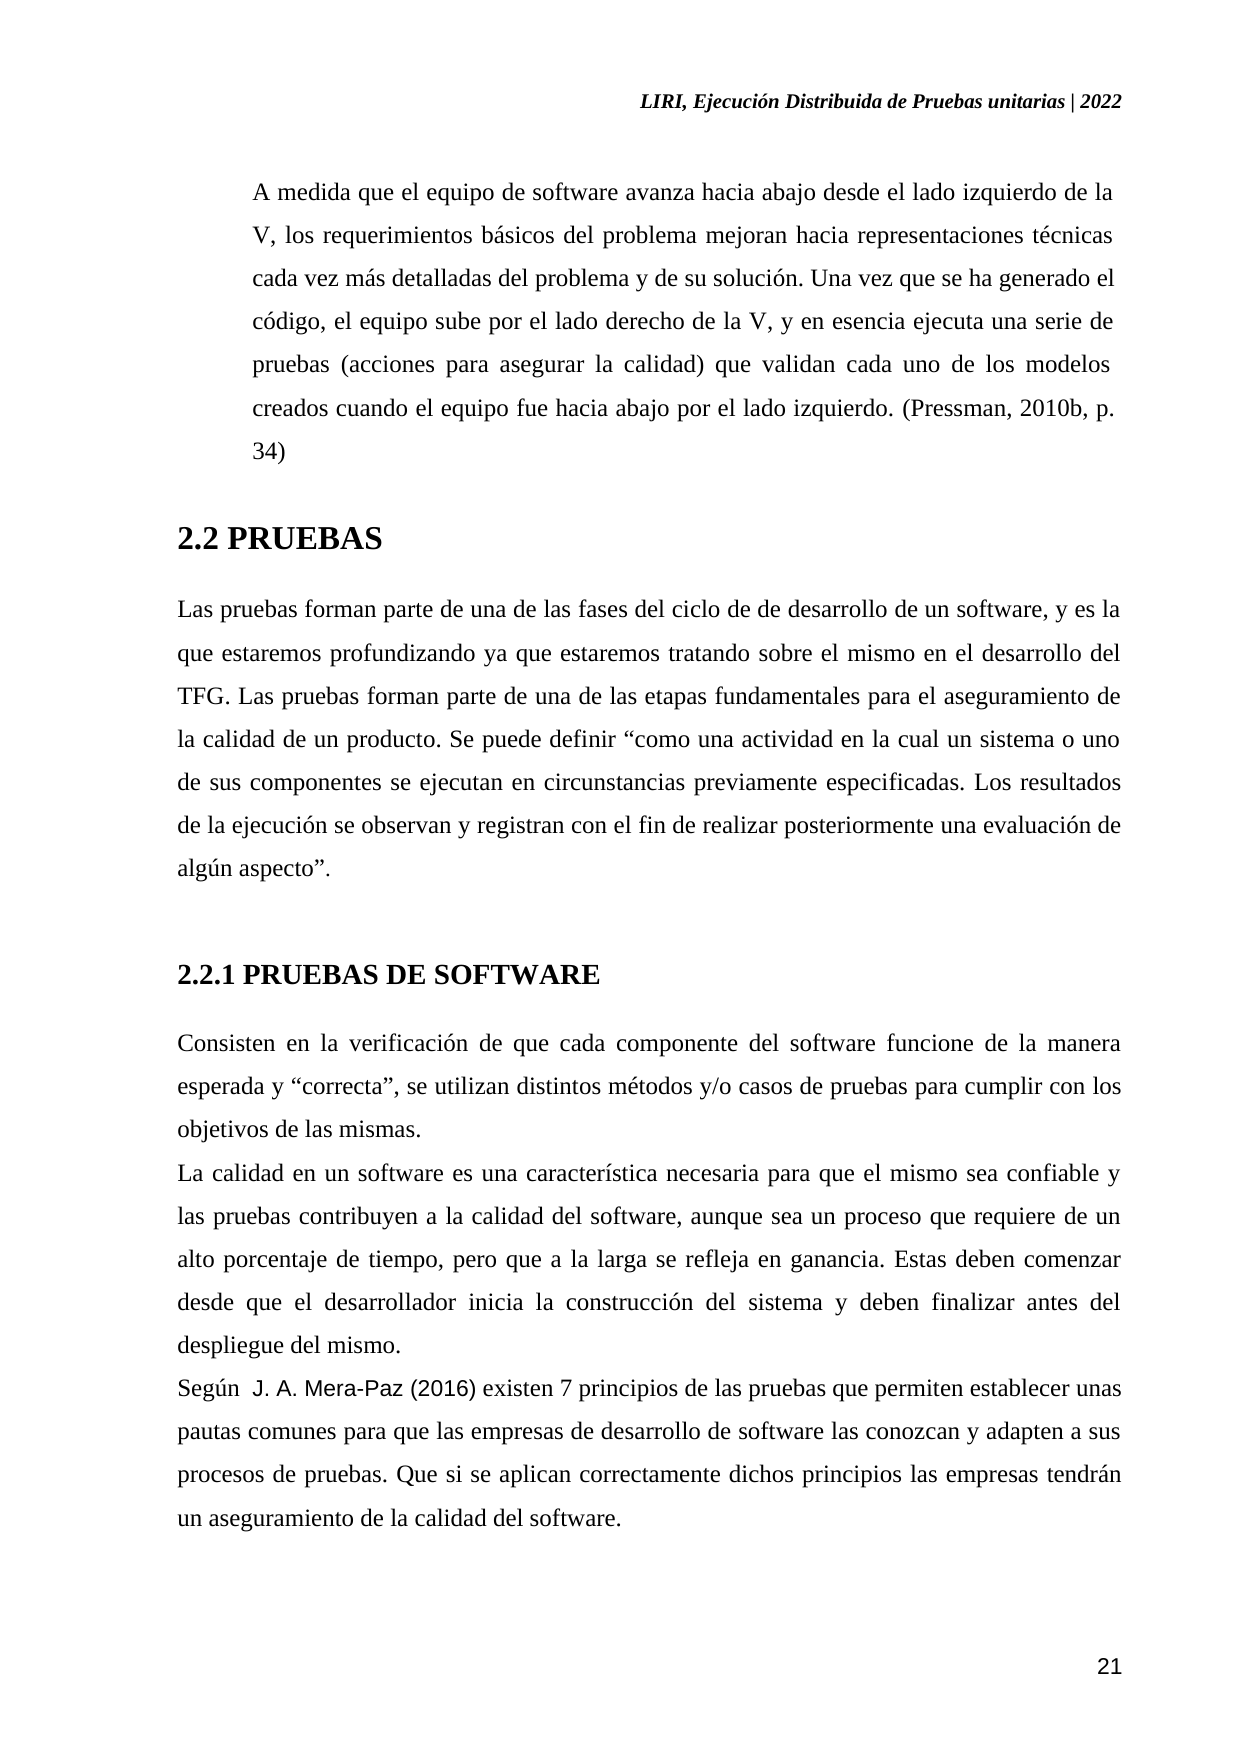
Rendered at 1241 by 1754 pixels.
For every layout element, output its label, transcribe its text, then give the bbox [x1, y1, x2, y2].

text Según J. A. Mera-Paz (2016)⁠ existen 7 principios de las pruebas que permiten establecer unas pautas comunes para que las empresas de desarrollo de software las conozcan y adapten a sus procesos de pruebas. Que si se aplican correctamente dichos principios las empresas tendrán un aseguramiento de la calidad del software. [177, 1373, 1122, 1531]
text Las pruebas forman parte de una de las fases del ciclo de de desarrollo de un software, y es la que estaremos profundizando ya que estaremos tratando sobre el mismo en el desarrollo del TFG. Las pruebas forman parte de una de las etapas fundamentales para el aseguramiento de la calidad de un producto. Se puede definir “como una actividad en la cual un sistema o uno de sus componentes se ejecutan en circunstancias previamente especificadas. Los resultados de la ejecución se observan y registran con el fin de realizar posteriormente una evaluación de algún aspecto”. [177, 594, 1122, 882]
text A medida que el equipo de software avanza hacia abajo desde el lado izquierdo de la V, los requerimientos básicos del problema mejoran hacia representaciones técnicas cada vez más detalladas del problema y de su solución. Una vez que se ha generado el código, el equipo sube por el lado derecho de la V, y en esencia ejecuta una serie de pruebas (acciones para asegurar la calidad) que validan cada uno de los modelos creados cuando el equipo fue hacia abajo por el lado izquierdo. (Pressman, 2010b, p. 34)⁠ [177, 177, 1122, 464]
subtitle 2.2 PRUEBAS [177, 518, 1126, 557]
text Consisten en la verificación de que cada componente del software funcione de la manera esperada y “correcta”, se utilizan distintos métodos y/o casos de pruebas para cumplir con los objetivos de las mismas. [177, 1028, 1122, 1143]
text La calidad en un software es una característica necesaria para que el mismo sea confiable y las pruebas contribuyen a la calidad del software, aunque sea un proceso que requiere de un alto porcentaje de tiempo, pero que a la larga se refleja en ganancia. Estas deben comenzar desde que el desarrollador inicia la construcción del sistema y deben finalizar antes del despliegue del mismo. [177, 1158, 1122, 1359]
subtitle 2.2.1 PRUEBAS DE SOFTWARE [177, 957, 1122, 990]
